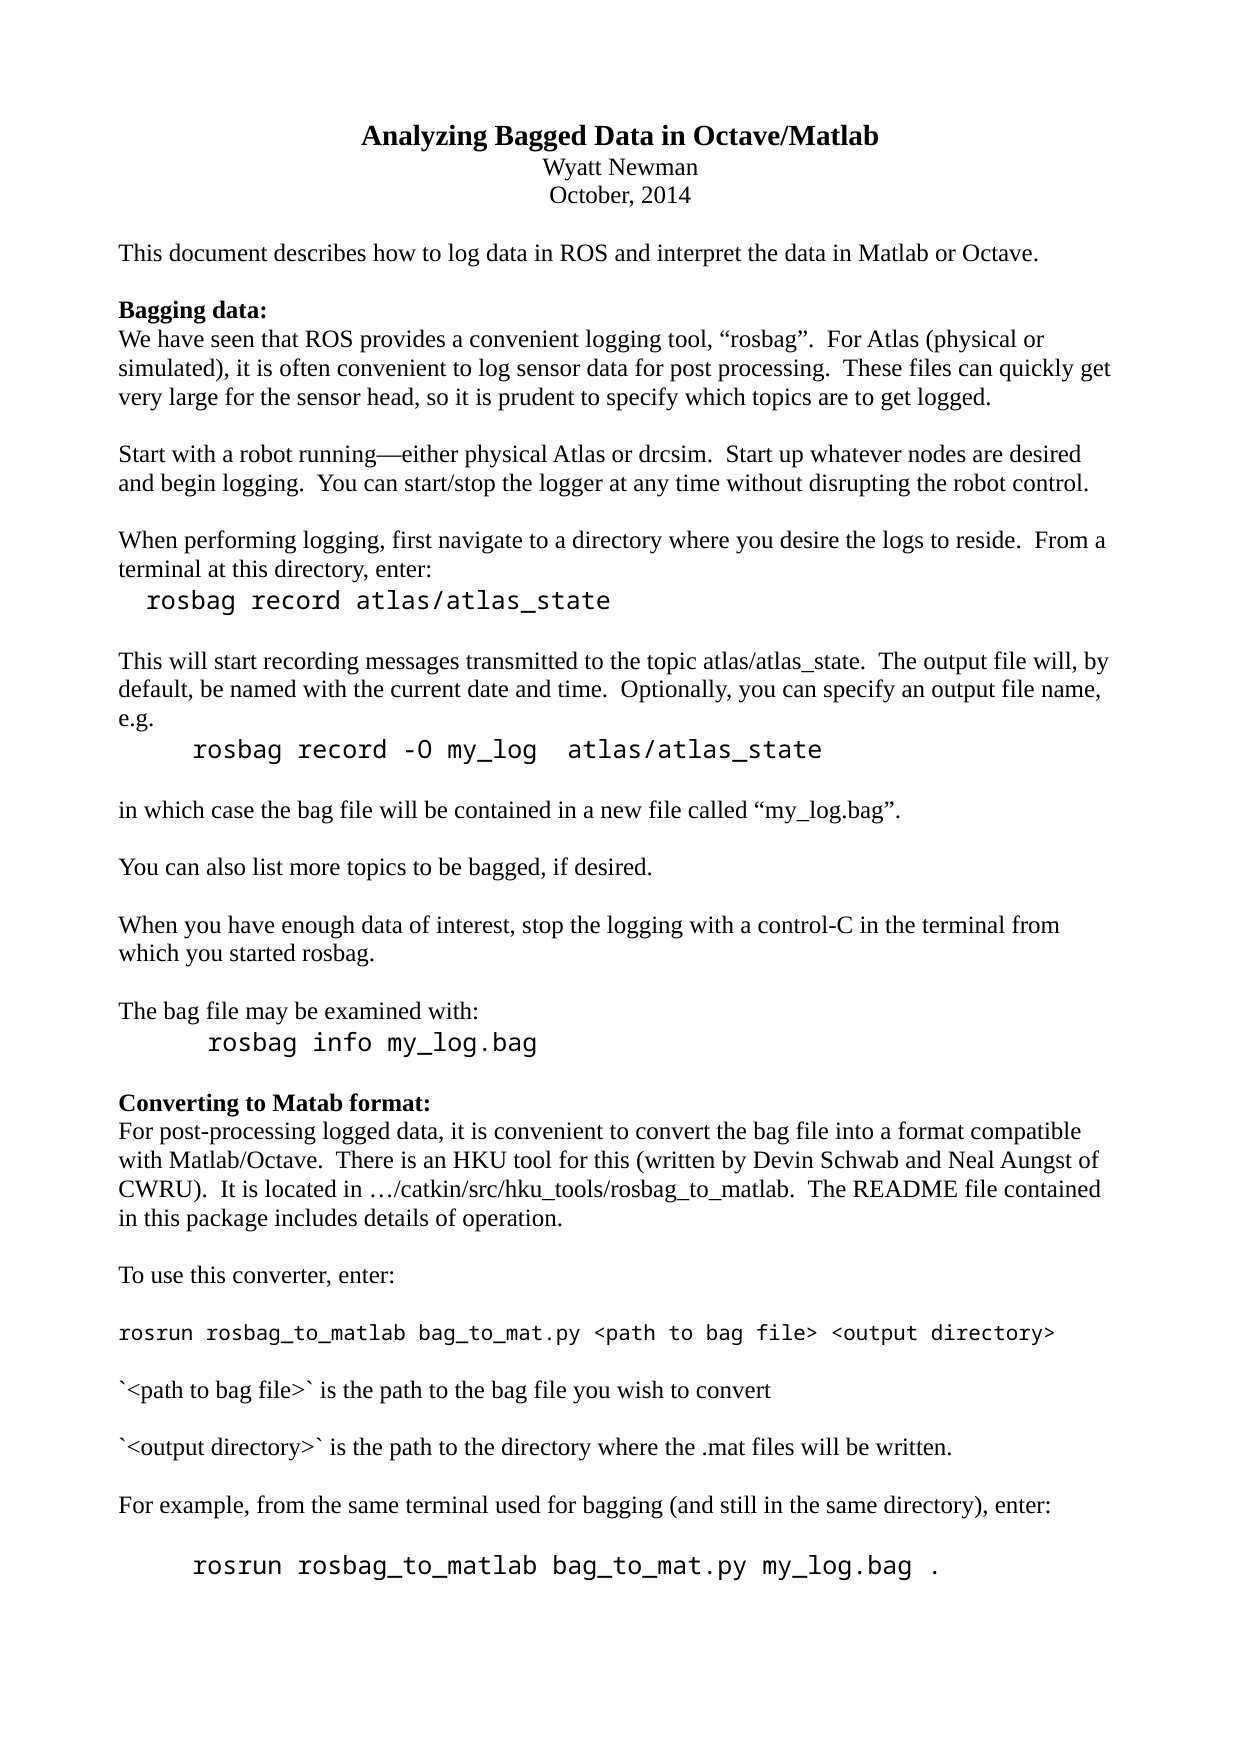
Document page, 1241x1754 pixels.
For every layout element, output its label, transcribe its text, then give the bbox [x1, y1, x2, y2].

text When performing logging, first navigate to a directory where you desire the logs to reside. From a terminal at this directory, enter: [118, 525, 1122, 583]
text This document describes how to log data in ROS and interpret the data in Matlab or Octave. [118, 238, 1122, 267]
text You can also list more topics to be bagged, if desired. [118, 852, 1122, 881]
text Converting to Matab format: [118, 1088, 1122, 1116]
text rosrun rosbag_to_matlab bag_to_mat.py <path to bag file> <output directory> [118, 1318, 1122, 1346]
text rosbag record -O my_log atlas/atlas_state [118, 732, 1122, 766]
text rosrun rosbag_to_matlab bag_to_mat.py my_log.bag . [118, 1547, 1122, 1581]
text rosbag info my_log.bag [118, 1025, 1122, 1059]
text Start with a robot running—either physical Atlas or drcsim. Start up whatever nodes are desired and begin logging. You can start/stop the logger at any time without disrupting the robot control. [118, 439, 1122, 497]
text This will start recording messages transmitted to the topic atlas/atlas_state. The output file will, by default, be named with the current date and time. Optionally, you can specify an output file name, e.g. [118, 646, 1122, 732]
text `<path to bag file>` is the path to the bag file you wish to convert [118, 1375, 1122, 1403]
text rosbag record atlas/atlas_state [118, 583, 1122, 617]
text Wyatt Newman [118, 152, 1122, 180]
text in which case the bag file will be contained in a new file called “my_log.bag”. [118, 795, 1122, 823]
text Bagging data: [118, 295, 1122, 324]
text To use this converter, enter: [118, 1260, 1122, 1289]
text For example, from the same terminal used for bagging (and still in the same directory), enter: [118, 1490, 1122, 1518]
text We have seen that ROS provides a convenient logging tool, “rosbag”. For Atlas (physical or simulated), it is often convenient to log sensor data for post processing. These files can quickly get very large for the sensor head, so it is prudent to specify which topics are to get logged. [118, 324, 1122, 410]
text `<output directory>` is the path to the directory where the .mat files will be written. [118, 1432, 1122, 1461]
text Analyzing Bagged Data in Octave/Matlab [118, 118, 1122, 152]
text For post-processing logged data, it is convenient to convert the bag file into a format compatible with Matlab/Octave. There is an HKU tool for this (written by Devin Schwab and Neal Aungst of CWRU). It is located in …/catkin/src/hku_tools/rosbag_to_matlab. The README file contained in this package includes details of operation. [118, 1116, 1122, 1231]
text When you have enough data of interest, stop the logging with a control-C in the terminal from which you started rosbag. [118, 910, 1122, 967]
text The bag file may be examined with: [118, 996, 1122, 1025]
text October, 2014 [118, 180, 1122, 209]
